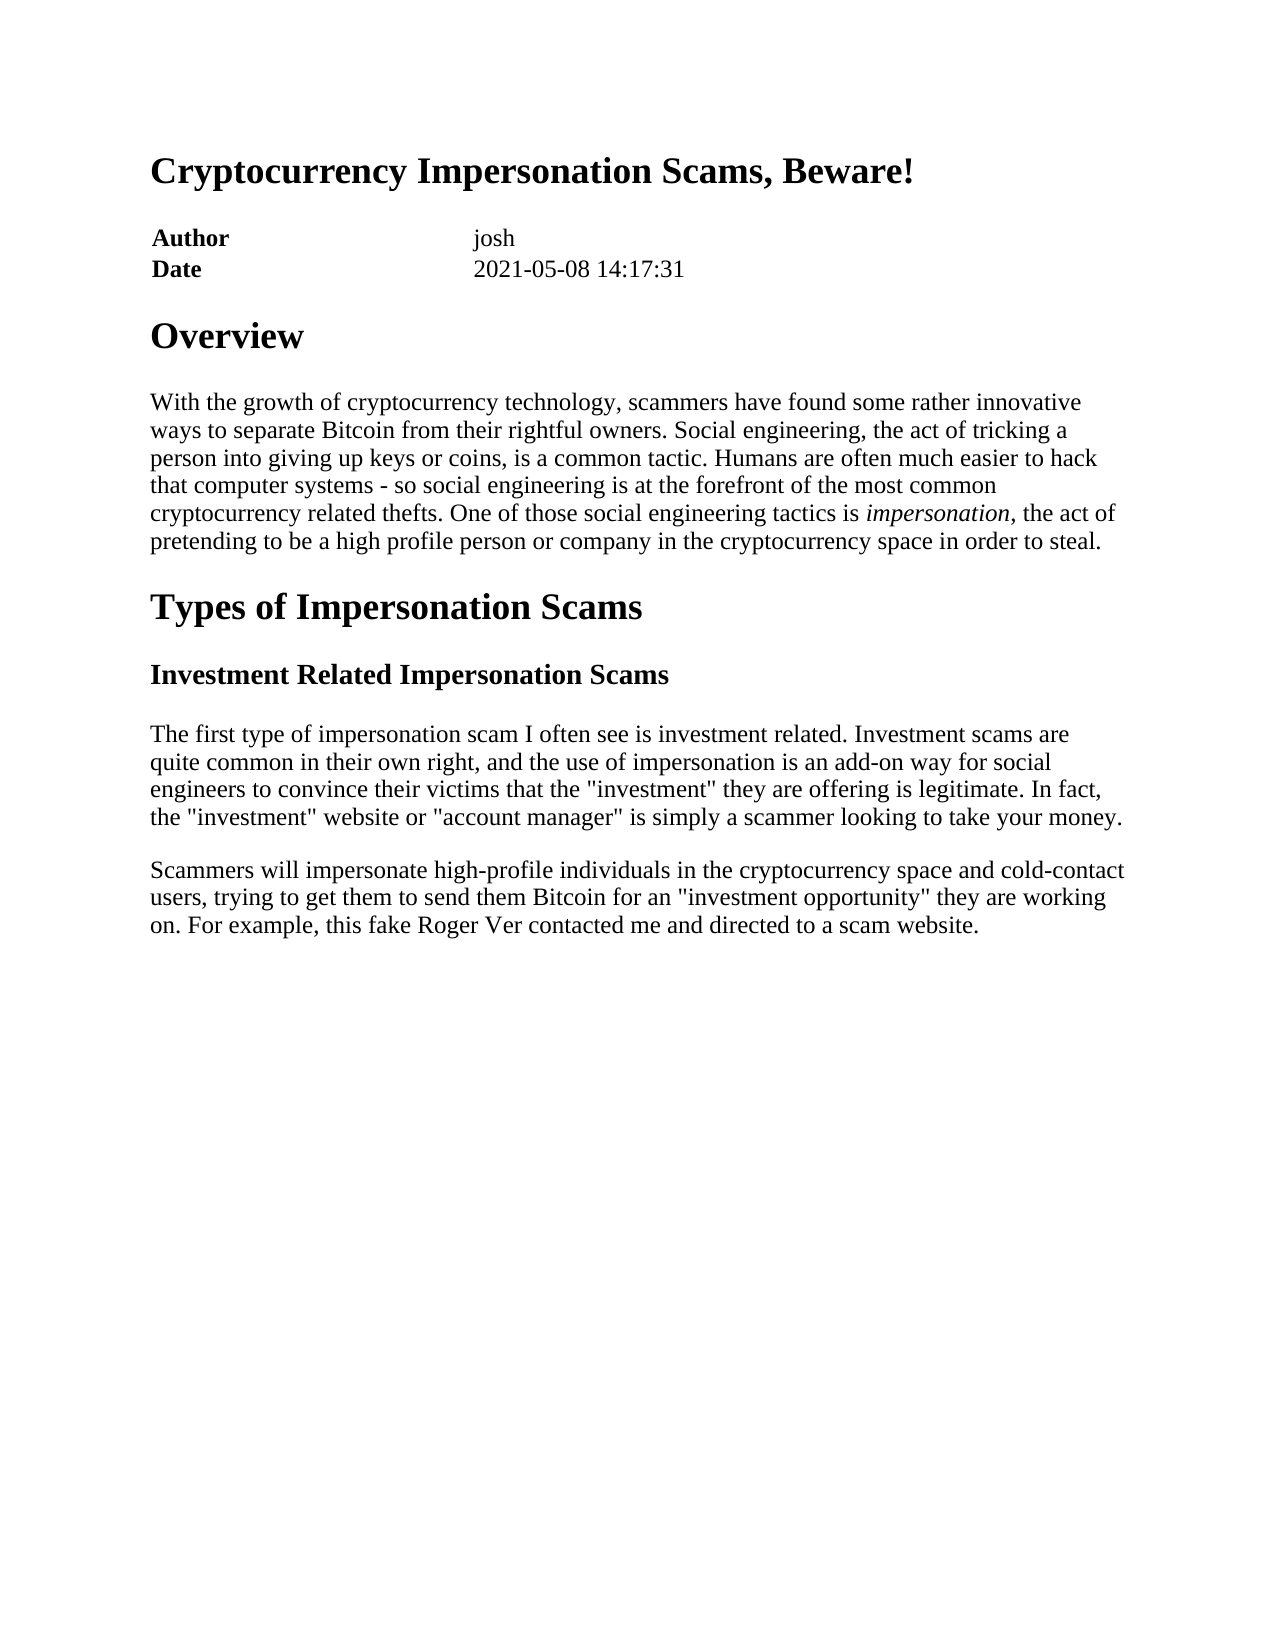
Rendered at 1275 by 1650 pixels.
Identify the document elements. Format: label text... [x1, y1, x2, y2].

text The first type of impersonation scam I often see is investment related. Investment scams are quite common in their own right, and the use of impersonation is an add-on way for social engineers to convince their victims that the "investment" they are offering is legitimate. In fact, the "investment" website or "account manager" is simply a scammer looking to take your money. [150, 720, 1125, 831]
table_cell 2021-05-08 14:17:31 [472, 254, 1125, 284]
subtitle Overview [150, 316, 1125, 357]
table_header Author [150, 223, 472, 253]
subtitle Investment Related Impersonation Scams [150, 658, 1125, 691]
subtitle Types of Impersonation Scams [150, 586, 1125, 627]
subtitle Cryptocurrency Impersonation Scams, Beware! [150, 150, 1125, 192]
text With the growth of cryptocurrency technology, scammers have found some rather innovative ways to separate Bitcoin from their rightful owners. Social engineering, the act of tricking a person into giving up keys or coins, is a common tactic. Humans are often much easier to hack that computer systems - so social engineering is at the forefront of the most common cryptocurrency related thefts. One of those social engineering tactics is impersonation, the act of pretending to be a high profile person or company in the cryptocurrency space in order to steal. [150, 388, 1125, 554]
text Scammers will impersonate high-profile individuals in the cryptocurrency space and cold-contact users, trying to get them to send them Bitcoin for an "investment opportunity" they are working on. For example, this fake Roger Ver contacted me and directed to a scam website. [150, 856, 1125, 939]
table_header josh [472, 223, 1125, 253]
table_cell Date [150, 254, 472, 284]
